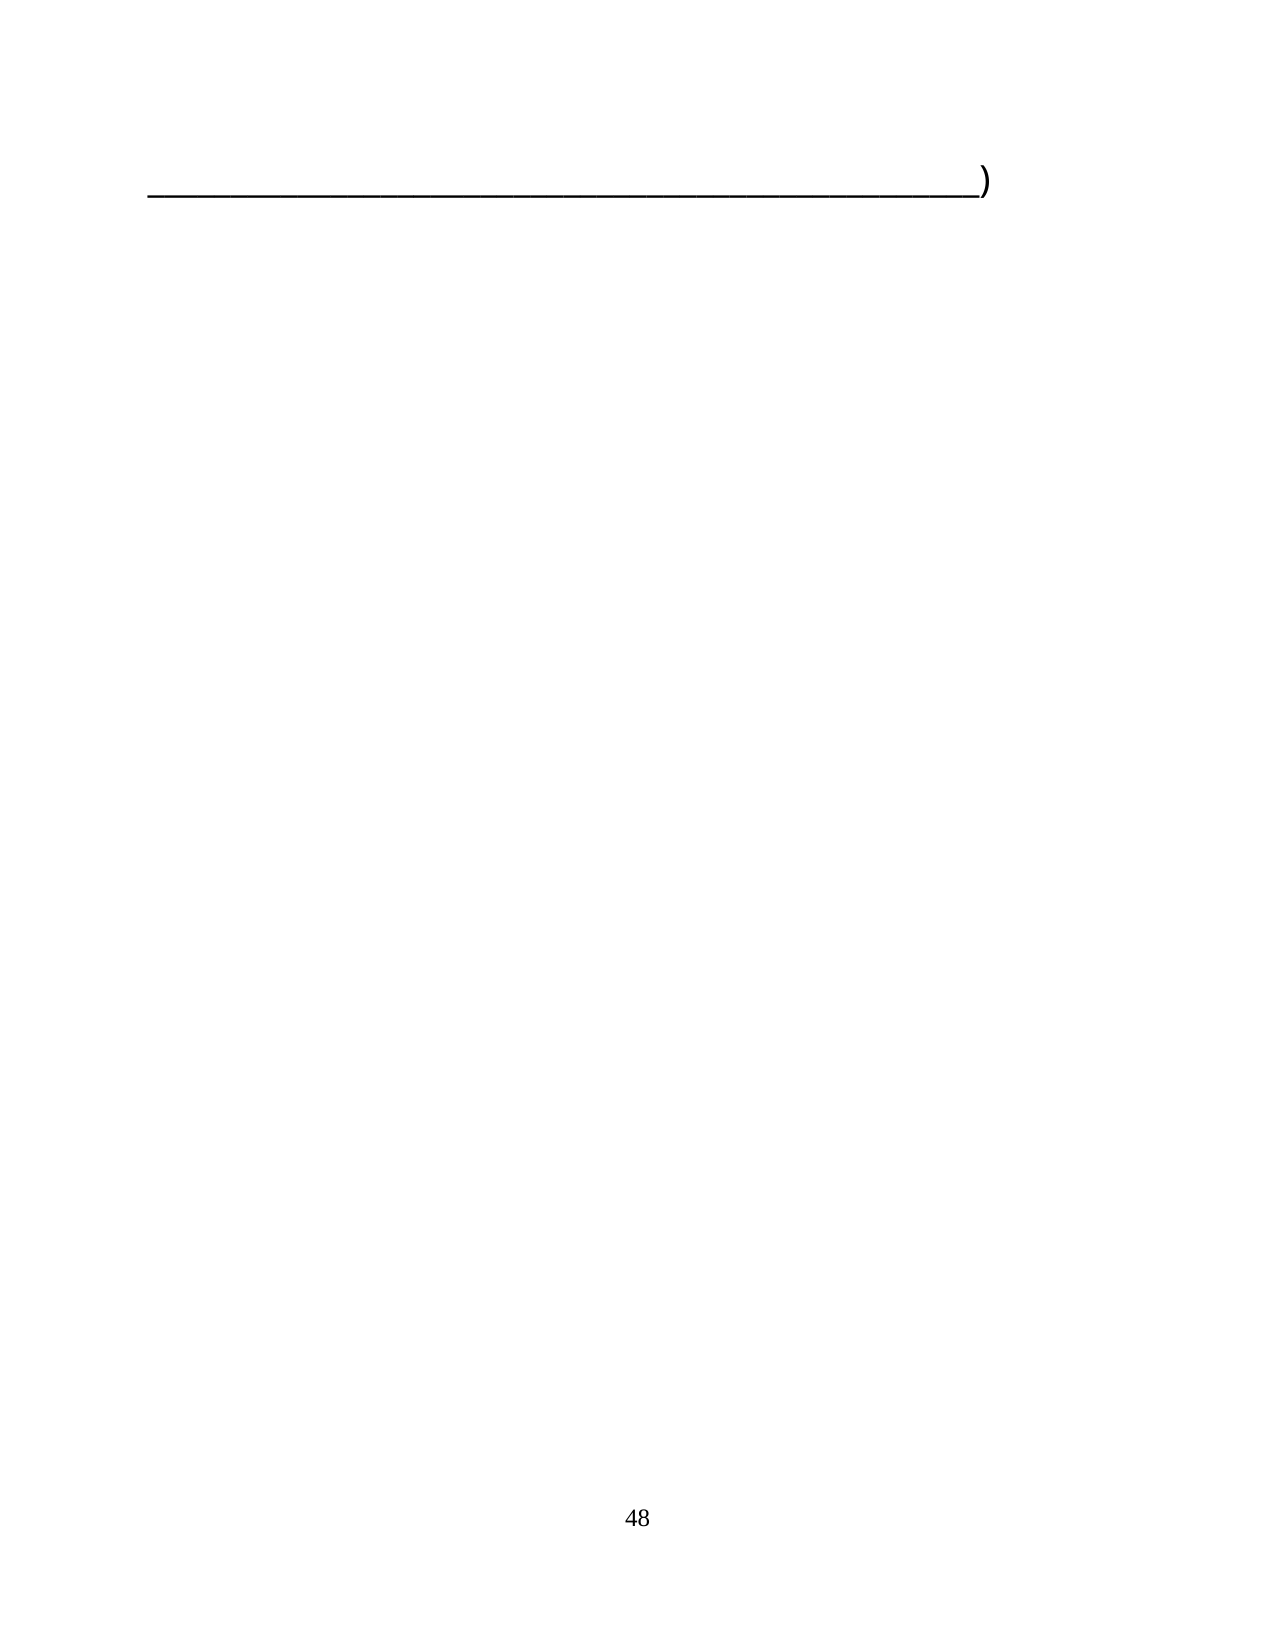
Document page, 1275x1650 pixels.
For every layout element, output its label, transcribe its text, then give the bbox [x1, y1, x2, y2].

text __________________________________________________) [118, 152, 1157, 203]
